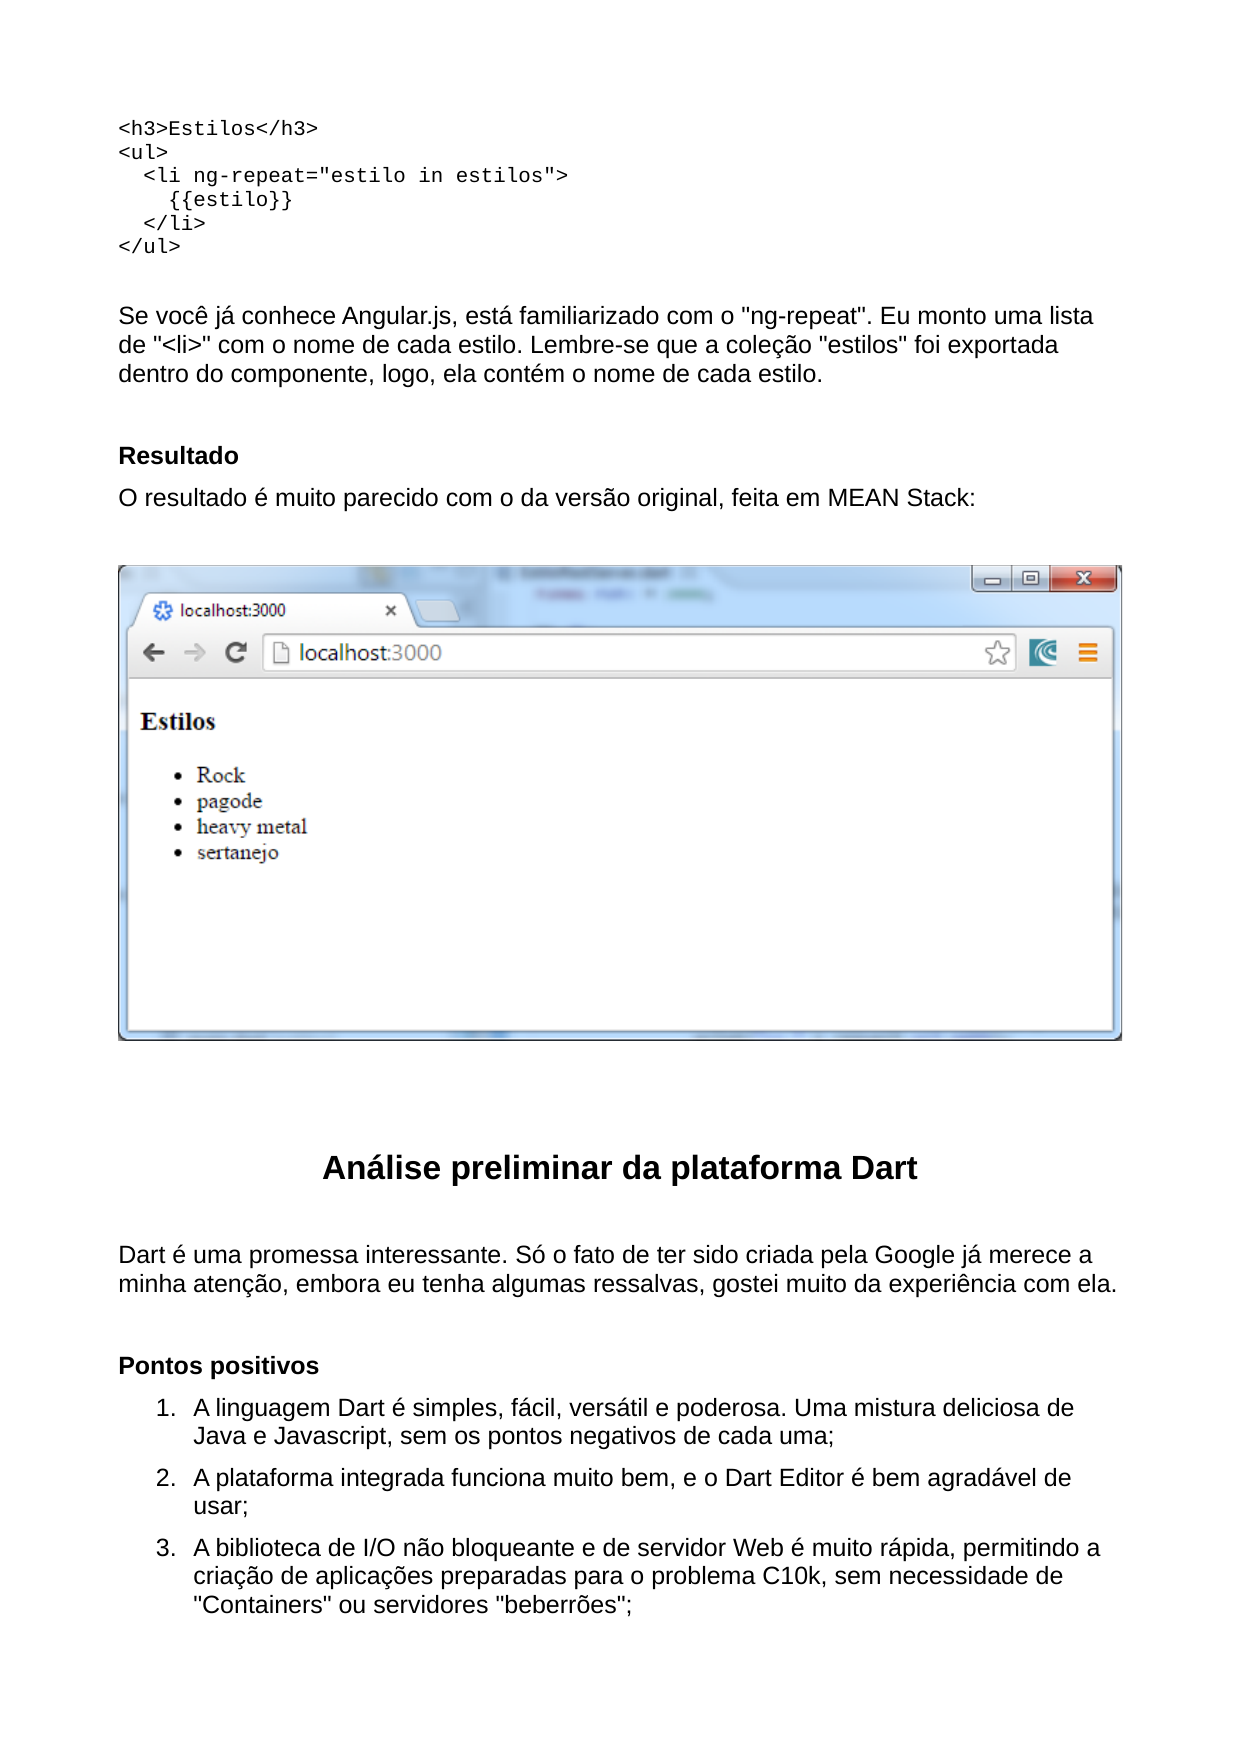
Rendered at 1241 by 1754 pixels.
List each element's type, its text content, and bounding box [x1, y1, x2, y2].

text O resultado é muito parecido com o da versão original, feita em MEAN Stack: [118, 482, 1122, 511]
text Se você já conhece Angular.js, está familiarizado com o "ng-repeat". Eu monto uma lista de "<li>" com o nome de cada estilo. Lembre-se que a coleção "estilos" foi exportada dentro do componente, logo, ela contém o nome de cada estilo. [118, 301, 1122, 387]
subtitle Análise preliminar da plataforma Dart [118, 1148, 1122, 1186]
list <li ng-repeat="estilo in estilos"> [118, 165, 1122, 189]
text Pontos positivos [118, 1351, 1122, 1380]
list <ul> [118, 142, 1122, 165]
list </li> [118, 213, 1122, 236]
list A linguagem Dart é simples, fácil, versátil e poderosa. Uma mistura deliciosa de Java e Javascript, sem os pontos negativos de cada uma; [156, 1392, 1122, 1450]
list A biblioteca de I/O não bloqueante e de servidor Web é muito rápida, permitindo a criação de aplicações preparadas para o problema C10k, sem necessidade de "Containers" ou servidores "beberrões"; [156, 1532, 1122, 1619]
list <h3>Estilos</h3> [118, 118, 1122, 142]
list </ul> [118, 236, 1122, 260]
list {{estilo}} [118, 189, 1122, 213]
picture [118, 565, 1123, 1041]
text Dart é uma promessa interessante. Só o fato de ter sido criada pela Google já merece a minha atenção, embora eu tenha algumas ressalvas, gostei muito da experiência com ela. [118, 1240, 1122, 1297]
list A plataforma integrada funciona muito bem, e o Dart Editor é bem agradável de usar; [156, 1462, 1122, 1520]
text Resultado [118, 441, 1122, 470]
